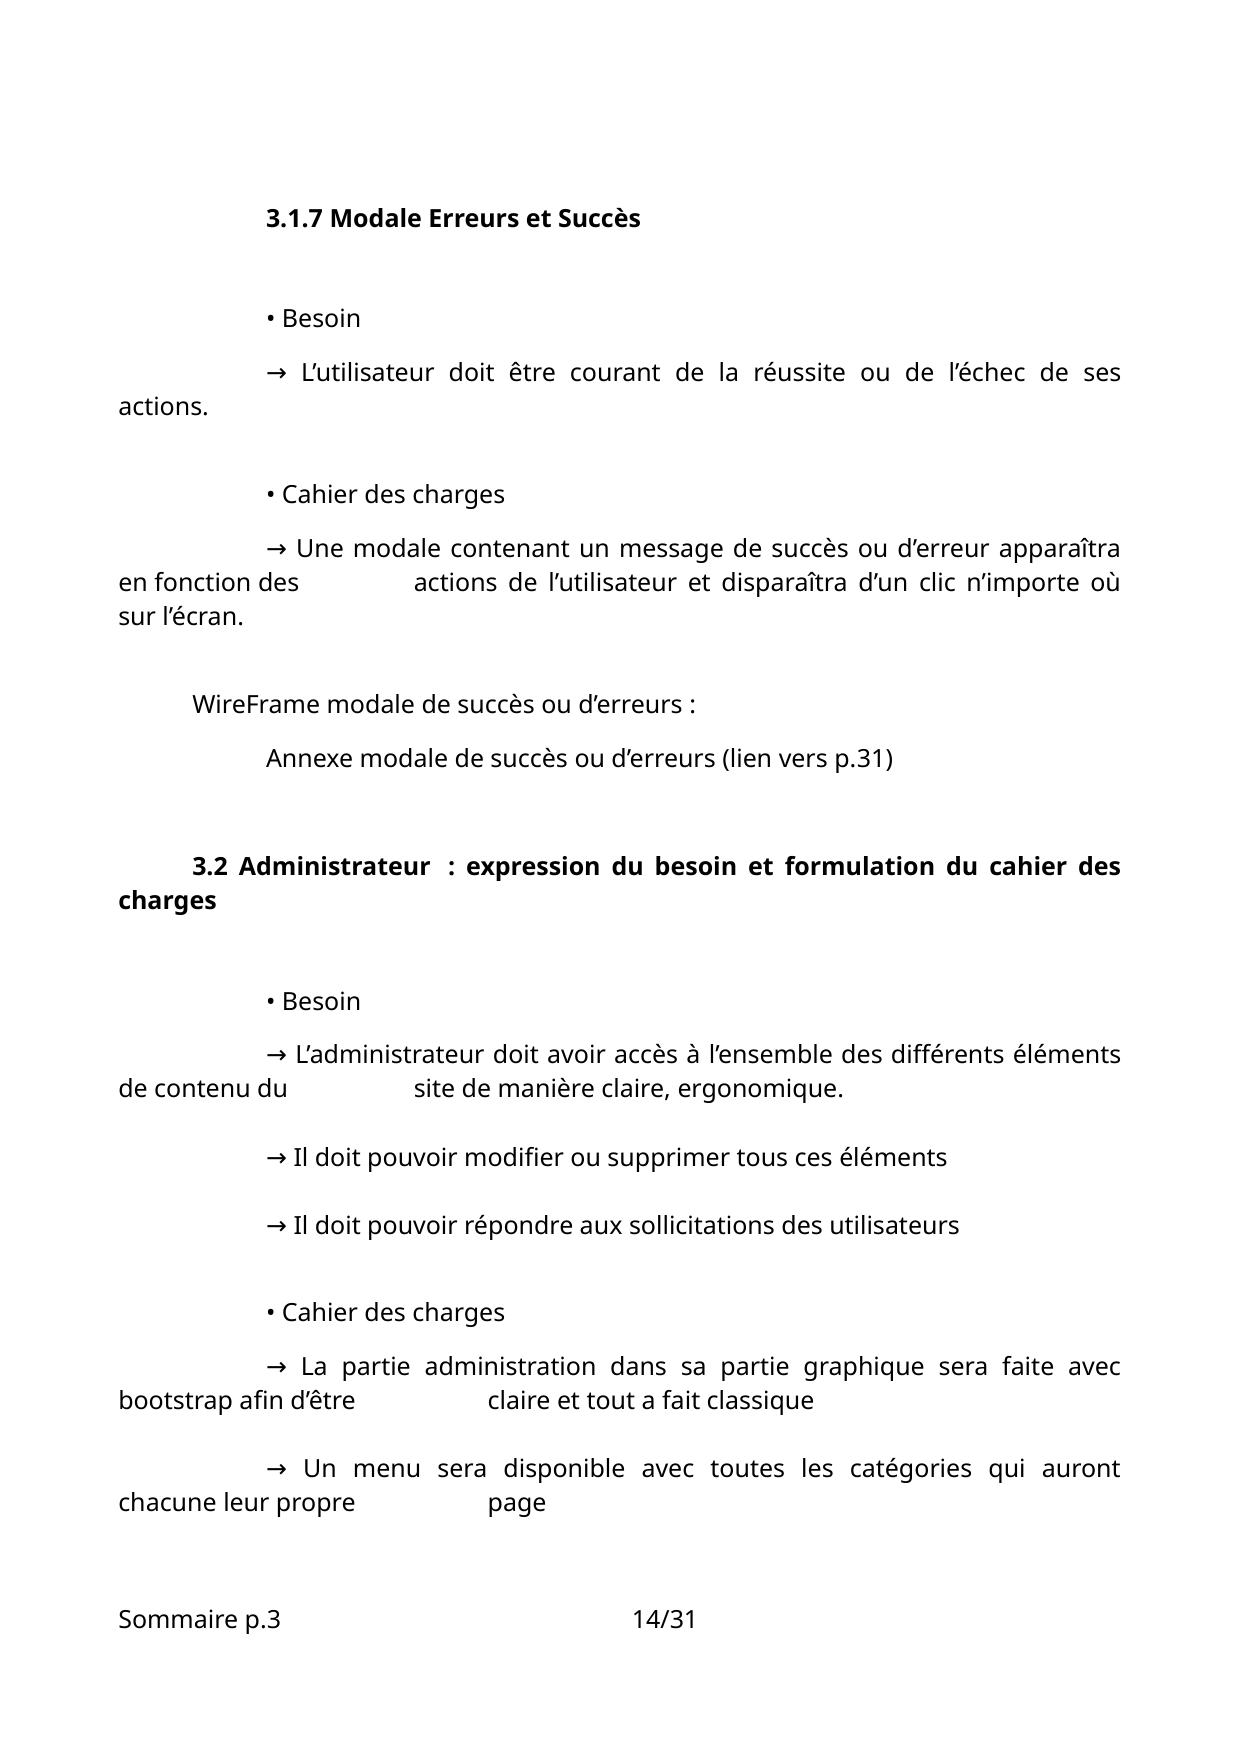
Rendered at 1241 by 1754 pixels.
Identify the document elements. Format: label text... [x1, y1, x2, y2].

text WireFrame modale de succès ou d’erreurs : [118, 686, 1122, 721]
text → L’administrateur doit avoir accès à l’ensemble des différents éléments de contenu du site de manière claire, ergonomique. [118, 1037, 1122, 1105]
text → La partie administration dans sa partie graphique sera faite avec bootstrap afin d’être claire et tout a fait classique [118, 1349, 1122, 1417]
text → Il doit pouvoir modifier ou supprimer tous ces éléments [118, 1139, 1122, 1173]
text → Une modale contenant un message de succès ou d’erreur apparaîtra en fonction des actions de l’utilisateur et disparaîtra d’un clic n’importe où sur l’écran. [118, 531, 1122, 633]
subtitle 3.1.7 Modale Erreurs et Succès [118, 201, 1122, 235]
subtitle 3.2 Administrateur : expression du besoin et formulation du cahier des charges [118, 849, 1122, 917]
text → Il doit pouvoir répondre aux sollicitations des utilisateurs [118, 1207, 1122, 1241]
text • Besoin [118, 983, 1122, 1017]
text • Cahier des charges [118, 1295, 1122, 1329]
text Annexe modale de succès ou d’erreurs (lien vers p.26) [118, 740, 1122, 774]
text → L’utilisateur doit être courant de la réussite ou de l’échec de ses actions. [118, 355, 1122, 423]
text • Cahier des charges [118, 477, 1122, 511]
text • Besoin [118, 301, 1122, 335]
text → Un menu sera disponible avec toutes les catégories qui auront chacune leur propre page [118, 1451, 1122, 1519]
